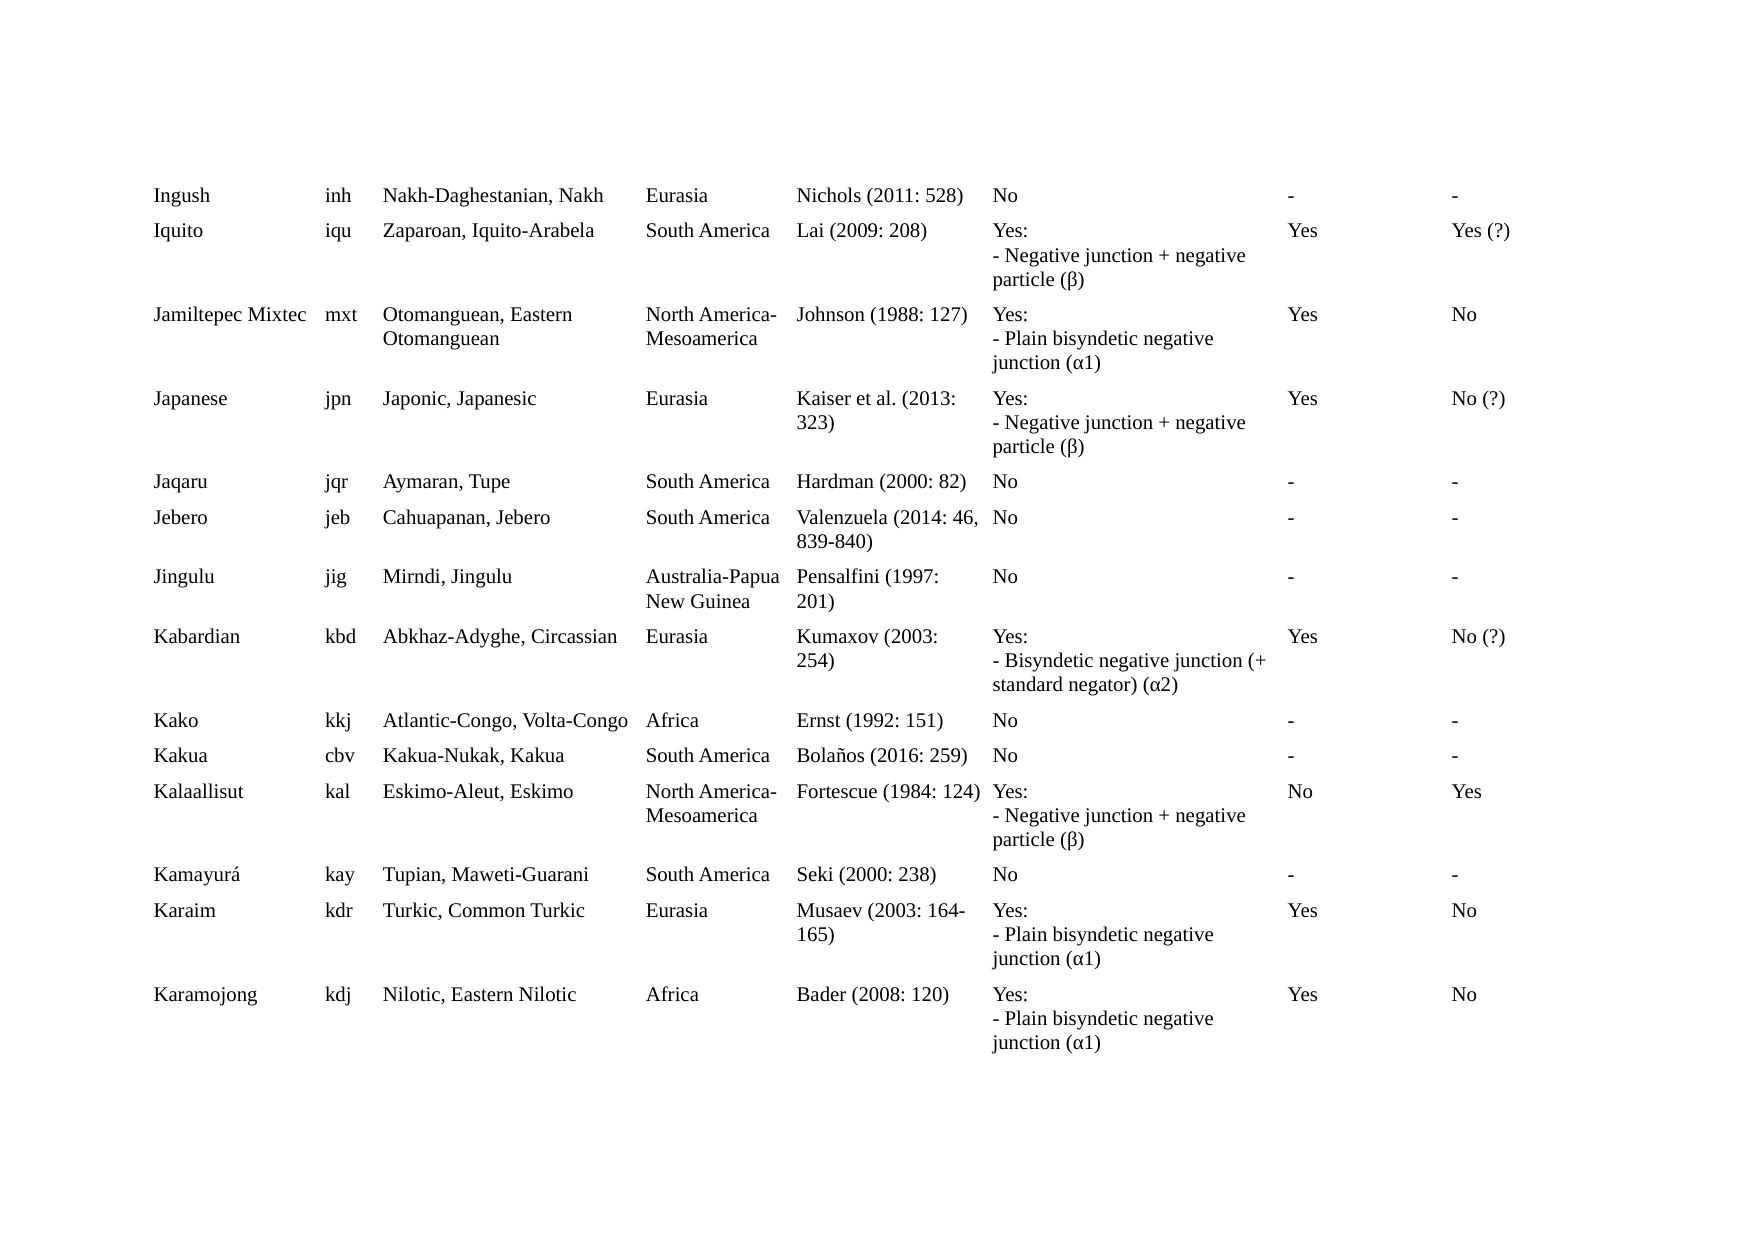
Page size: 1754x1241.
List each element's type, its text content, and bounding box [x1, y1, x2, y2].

table_cell Yes [1282, 380, 1446, 464]
table_cell No [986, 559, 1282, 618]
table_cell jqr [319, 464, 377, 499]
table_cell Kamayurá [148, 857, 319, 892]
table_cell Yes [1282, 213, 1446, 296]
table_cell Iquito [148, 213, 319, 296]
table_cell - [1282, 857, 1446, 892]
table_cell Nakh-Daghestanian, Nakh [377, 177, 640, 213]
table_cell Kakua [148, 738, 319, 773]
table_cell Zaparoan, Iquito-Arabela [377, 213, 640, 296]
table_cell - [1446, 738, 1606, 773]
table_cell Fortescue (1984: 124) [791, 773, 986, 857]
table_cell Japonic, Japanesic [377, 380, 640, 464]
table_cell iqu [319, 213, 377, 296]
table_cell Abkhaz-Adyghe, Circassian [377, 618, 640, 702]
table_cell South America [640, 213, 791, 296]
table_cell jeb [319, 499, 377, 559]
table_cell No [986, 499, 1282, 559]
table_cell Yes: - Negative junction + negative particle (β) [986, 773, 1282, 857]
table_cell Mirndi, Jingulu [377, 559, 640, 618]
table_cell Yes: - Bisyndetic negative junction (+ standard negator) (α2) [986, 618, 1282, 702]
table_cell kbd [319, 618, 377, 702]
table_cell Japanese [148, 380, 319, 464]
table_cell Yes (?) [1446, 213, 1606, 296]
table_cell Nilotic, Eastern Nilotic [377, 976, 640, 1059]
table_cell cbv [319, 738, 377, 773]
table_cell - [1282, 702, 1446, 737]
table_cell Valenzuela (2014: 46, 839-840) [791, 499, 986, 559]
table_cell Yes [1282, 296, 1446, 380]
table_cell No [986, 738, 1282, 773]
table_cell Yes [1282, 618, 1446, 702]
table_cell - [1446, 464, 1606, 499]
table_cell - [1282, 177, 1446, 213]
table_cell kdr [319, 892, 377, 976]
table_cell jpn [319, 380, 377, 464]
table_cell No [1446, 892, 1606, 976]
table_cell Johnson (1988: 127) [791, 296, 986, 380]
table_cell Yes [1282, 892, 1446, 976]
table_cell Kaiser et al. (2013: 323) [791, 380, 986, 464]
table_cell Kalaallisut [148, 773, 319, 857]
table_cell kkj [319, 702, 377, 737]
table_cell Yes: - Plain bisyndetic negative junction (α1) [986, 976, 1282, 1059]
table_cell Ingush [148, 177, 319, 213]
table_cell Jamiltepec Mixtec [148, 296, 319, 380]
table_cell Eurasia [640, 618, 791, 702]
table_cell jig [319, 559, 377, 618]
table_cell Jebero [148, 499, 319, 559]
table_cell Cahuapanan, Jebero [377, 499, 640, 559]
table_cell Eurasia [640, 380, 791, 464]
table_cell Yes [1282, 976, 1446, 1059]
table_cell Australia-Papua New Guinea [640, 559, 791, 618]
table_cell Eurasia [640, 892, 791, 976]
table_cell - [1282, 464, 1446, 499]
table_cell - [1282, 559, 1446, 618]
table_cell Jaqaru [148, 464, 319, 499]
table_cell Kabardian [148, 618, 319, 702]
table_cell mxt [319, 296, 377, 380]
table_cell South America [640, 464, 791, 499]
table_cell Eskimo-Aleut, Eskimo [377, 773, 640, 857]
table_cell South America [640, 857, 791, 892]
table_cell Ernst (1992: 151) [791, 702, 986, 737]
table_cell Kakua-Nukak, Kakua [377, 738, 640, 773]
table_cell No [1446, 976, 1606, 1059]
table_cell - [1446, 499, 1606, 559]
table_cell No [986, 177, 1282, 213]
table_cell - [1446, 857, 1606, 892]
table_cell Karaim [148, 892, 319, 976]
table_cell No [986, 702, 1282, 737]
table_cell - [1446, 177, 1606, 213]
table_cell - [1446, 559, 1606, 618]
table_cell No [986, 857, 1282, 892]
table_cell - [1282, 738, 1446, 773]
table_cell Bader (2008: 120) [791, 976, 986, 1059]
table_cell - [1446, 702, 1606, 737]
table_cell inh [319, 177, 377, 213]
table_cell Yes [1446, 773, 1606, 857]
table_cell North America-Mesoamerica [640, 296, 791, 380]
table_cell Africa [640, 702, 791, 737]
table_cell No (?) [1446, 618, 1606, 702]
table_cell South America [640, 738, 791, 773]
table_cell South America [640, 499, 791, 559]
table_cell - [1282, 499, 1446, 559]
table_cell Eurasia [640, 177, 791, 213]
table_cell Seki (2000: 238) [791, 857, 986, 892]
table_cell No [1282, 773, 1446, 857]
table_cell Lai (2009: 208) [791, 213, 986, 296]
table_cell kay [319, 857, 377, 892]
table_cell Yes: - Plain bisyndetic negative junction (α1) [986, 296, 1282, 380]
table_cell Jingulu [148, 559, 319, 618]
table_cell Pensalfini (1997: 201) [791, 559, 986, 618]
table_cell Africa [640, 976, 791, 1059]
table_cell Tupian, Maweti-Guarani [377, 857, 640, 892]
table_cell No [986, 464, 1282, 499]
table_cell No [1446, 296, 1606, 380]
table_cell Otomanguean, Eastern Otomanguean [377, 296, 640, 380]
table_cell Bolaños (2016: 259) [791, 738, 986, 773]
table_cell Kumaxov (2003: 254) [791, 618, 986, 702]
table_cell kal [319, 773, 377, 857]
table_cell Atlantic-Congo, Volta-Congo [377, 702, 640, 737]
table_cell North America-Mesoamerica [640, 773, 791, 857]
table_cell Karamojong [148, 976, 319, 1059]
table_cell Yes: - Negative junction + negative particle (β) [986, 380, 1282, 464]
table_cell Nichols (2011: 528) [791, 177, 986, 213]
table_cell Hardman (2000: 82) [791, 464, 986, 499]
table_cell No (?) [1446, 380, 1606, 464]
table_cell Yes: - Plain bisyndetic negative junction (α1) [986, 892, 1282, 976]
table_cell Yes: - Negative junction + negative particle (β) [986, 213, 1282, 296]
table_cell kdj [319, 976, 377, 1059]
table_cell Kako [148, 702, 319, 737]
table_cell Musaev (2003: 164-165) [791, 892, 986, 976]
table_cell Aymaran, Tupe [377, 464, 640, 499]
table_cell Turkic, Common Turkic [377, 892, 640, 976]
